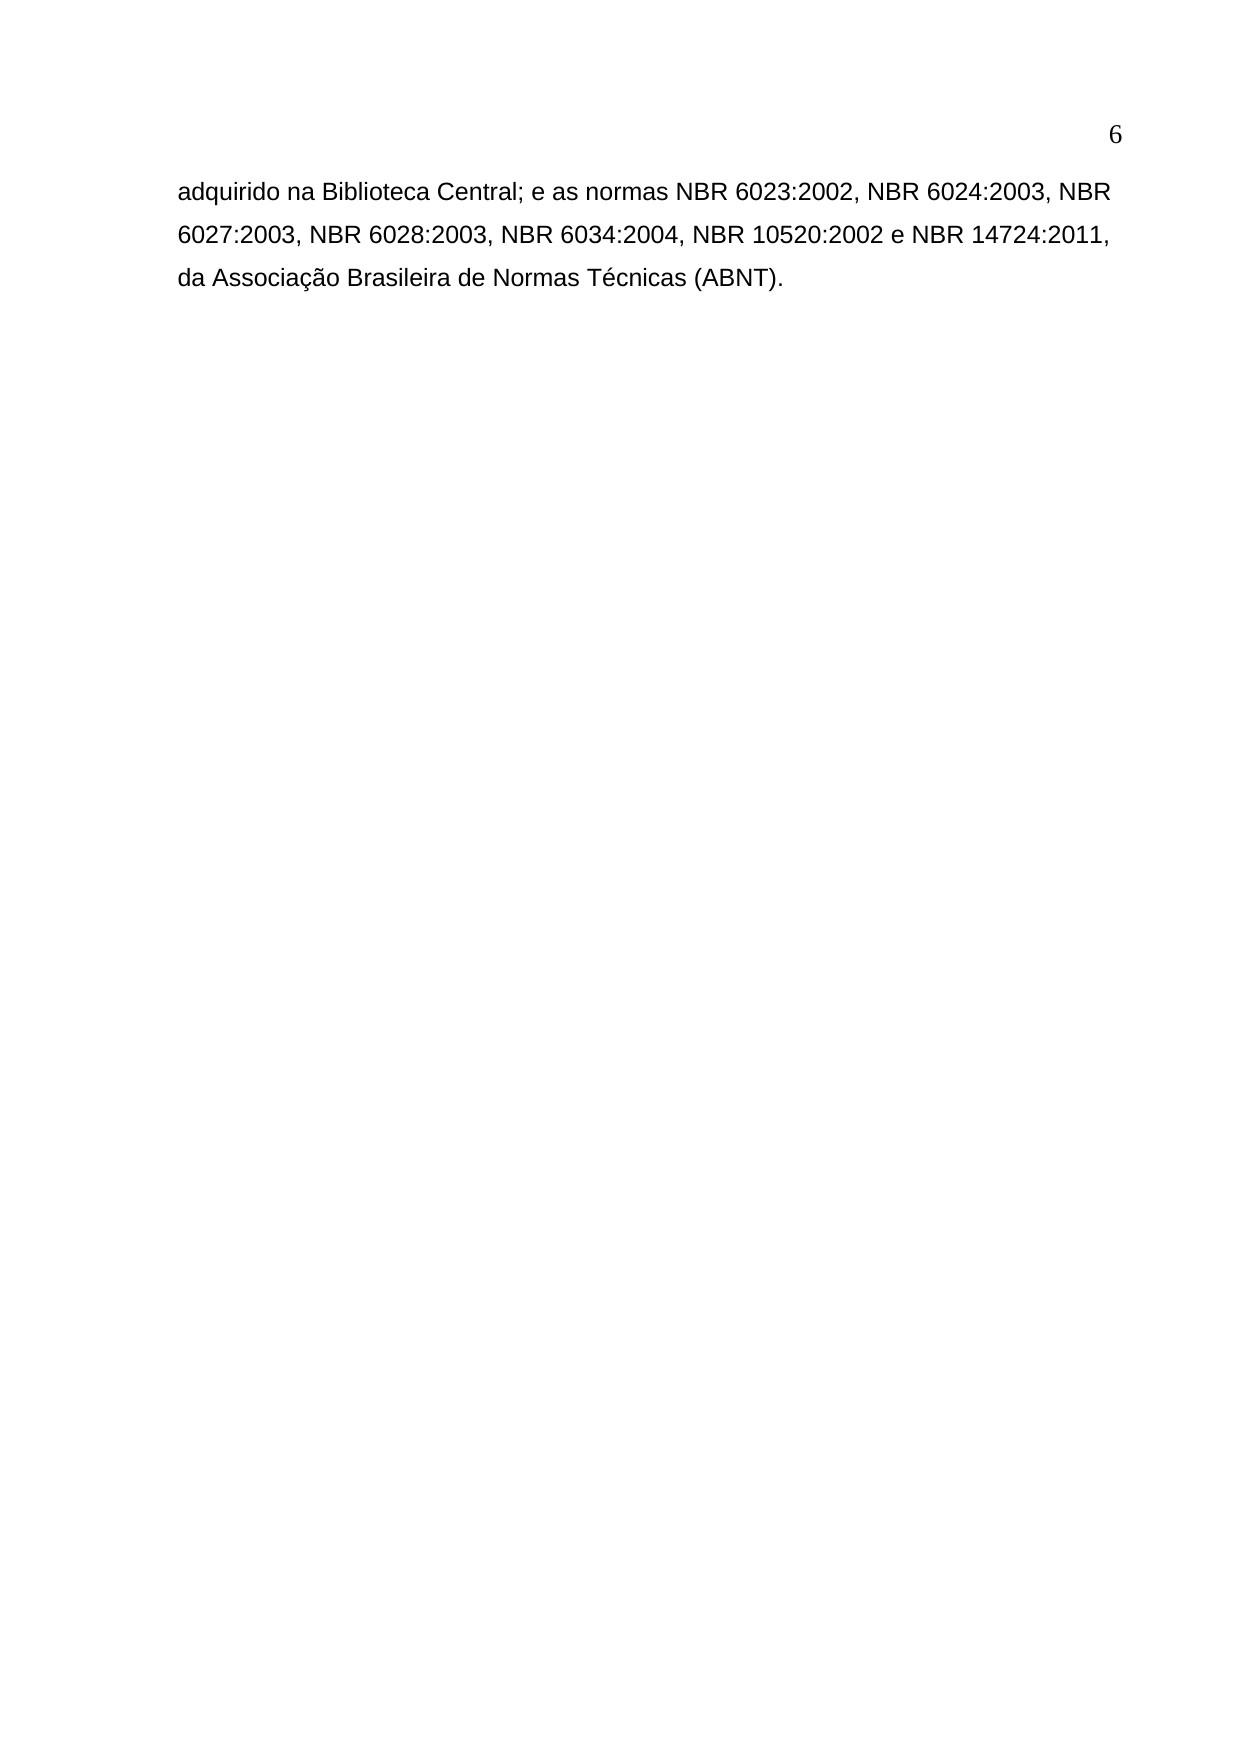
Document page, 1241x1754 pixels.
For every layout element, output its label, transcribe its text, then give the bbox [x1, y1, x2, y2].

text adquirido na Biblioteca Central; e as normas NBR 6023:2002, NBR 6024:2003, NBR 6027:2003, NBR 6028:2003, NBR 6034:2004, NBR 10520:2002 e NBR 14724:2011, da Associação Brasileira de Normas Técnicas (ABNT). [177, 177, 1122, 292]
